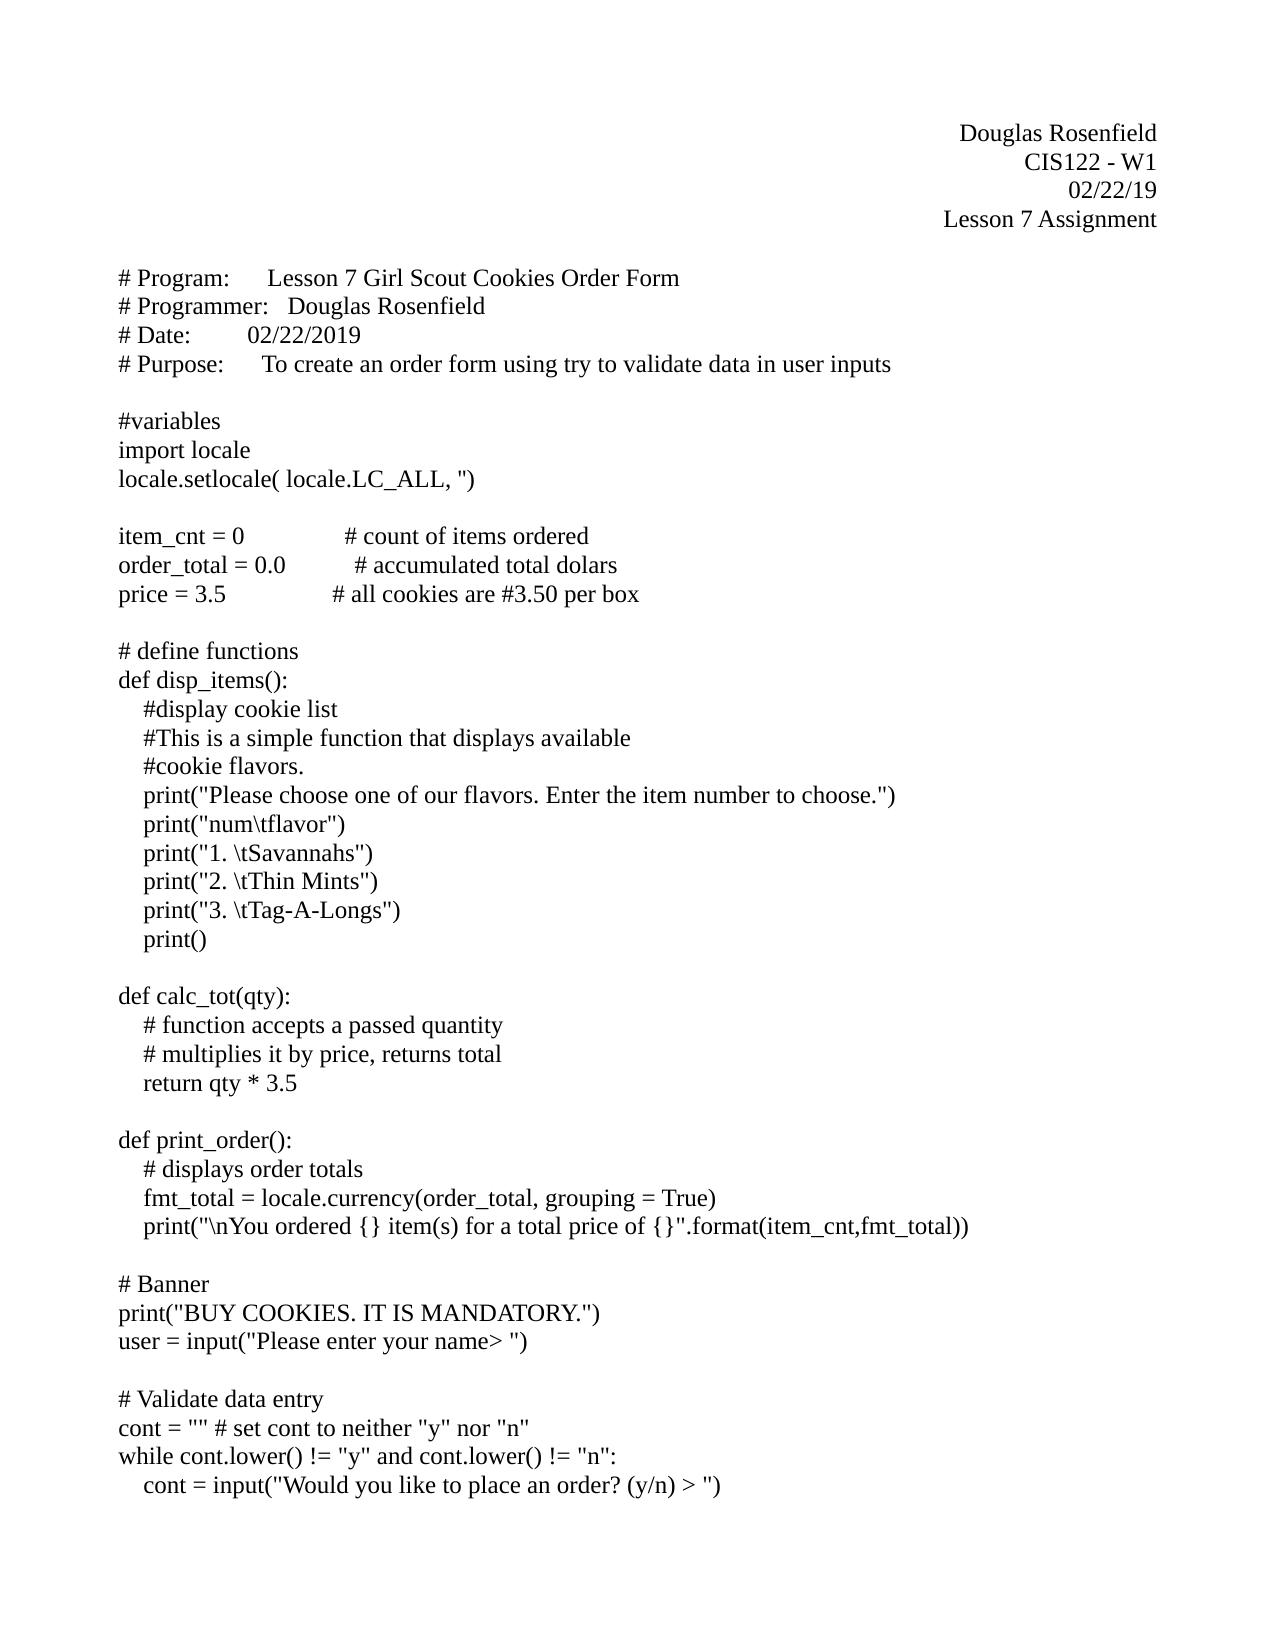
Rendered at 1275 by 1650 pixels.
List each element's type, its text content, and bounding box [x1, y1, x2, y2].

text item_cnt = 0 # count of items ordered [118, 521, 1157, 550]
text print("Please choose one of our flavors. Enter the item number to choose.") [118, 780, 1157, 809]
text # Program: Lesson 7 Girl Scout Cookies Order Form [118, 263, 1157, 291]
text locale.setlocale( locale.LC_ALL, '') [118, 464, 1157, 493]
text return qty * 3.5 [118, 1068, 1157, 1096]
text #This is a simple function that displays available [118, 723, 1157, 751]
text print("2. \tThin Mints") [118, 866, 1157, 895]
text #variables [118, 406, 1157, 435]
text def calc_tot(qty): [118, 981, 1157, 1010]
text # Validate data entry [118, 1384, 1157, 1413]
text order_total = 0.0 # accumulated total dolars [118, 550, 1157, 579]
text cont = input("Would you like to place an order? (y/n) > ") [118, 1470, 1157, 1499]
text print("1. \tSavannahs") [118, 838, 1157, 866]
text print("BUY COOKIES. IT IS MANDATORY.") [118, 1298, 1157, 1326]
text # Purpose: To create an order form using try to validate data in user inputs [118, 349, 1157, 378]
text cont = "" # set cont to neither "y" nor "n" [118, 1413, 1157, 1441]
text print() [118, 924, 1157, 953]
text # Banner [118, 1269, 1157, 1298]
text #display cookie list [118, 694, 1157, 723]
text # function accepts a passed quantity [118, 1010, 1157, 1039]
text # displays order totals [118, 1154, 1157, 1183]
text def print_order(): [118, 1125, 1157, 1154]
text # Programmer: Douglas Rosenfield [118, 291, 1157, 320]
text fmt_total = locale.currency(order_total, grouping = True) [118, 1183, 1157, 1211]
text print("\nYou ordered {} item(s) for a total price of {}".format(item_cnt,fmt_total)) [118, 1211, 1157, 1240]
text print("num\tflavor") [118, 809, 1157, 838]
text # Date: 02/22/2019 [118, 320, 1157, 349]
text while cont.lower() != "y" and cont.lower() != "n": [118, 1441, 1157, 1470]
text import locale [118, 435, 1157, 464]
text def disp_items(): [118, 665, 1157, 694]
text user = input("Please enter your name> ") [118, 1326, 1157, 1355]
text price = 3.5 # all cookies are #3.50 per box [118, 579, 1157, 608]
text # multiplies it by price, returns total [118, 1039, 1157, 1068]
text #cookie flavors. [118, 751, 1157, 780]
text # define functions [118, 636, 1157, 665]
text print("3. \tTag-A-Longs") [118, 895, 1157, 924]
